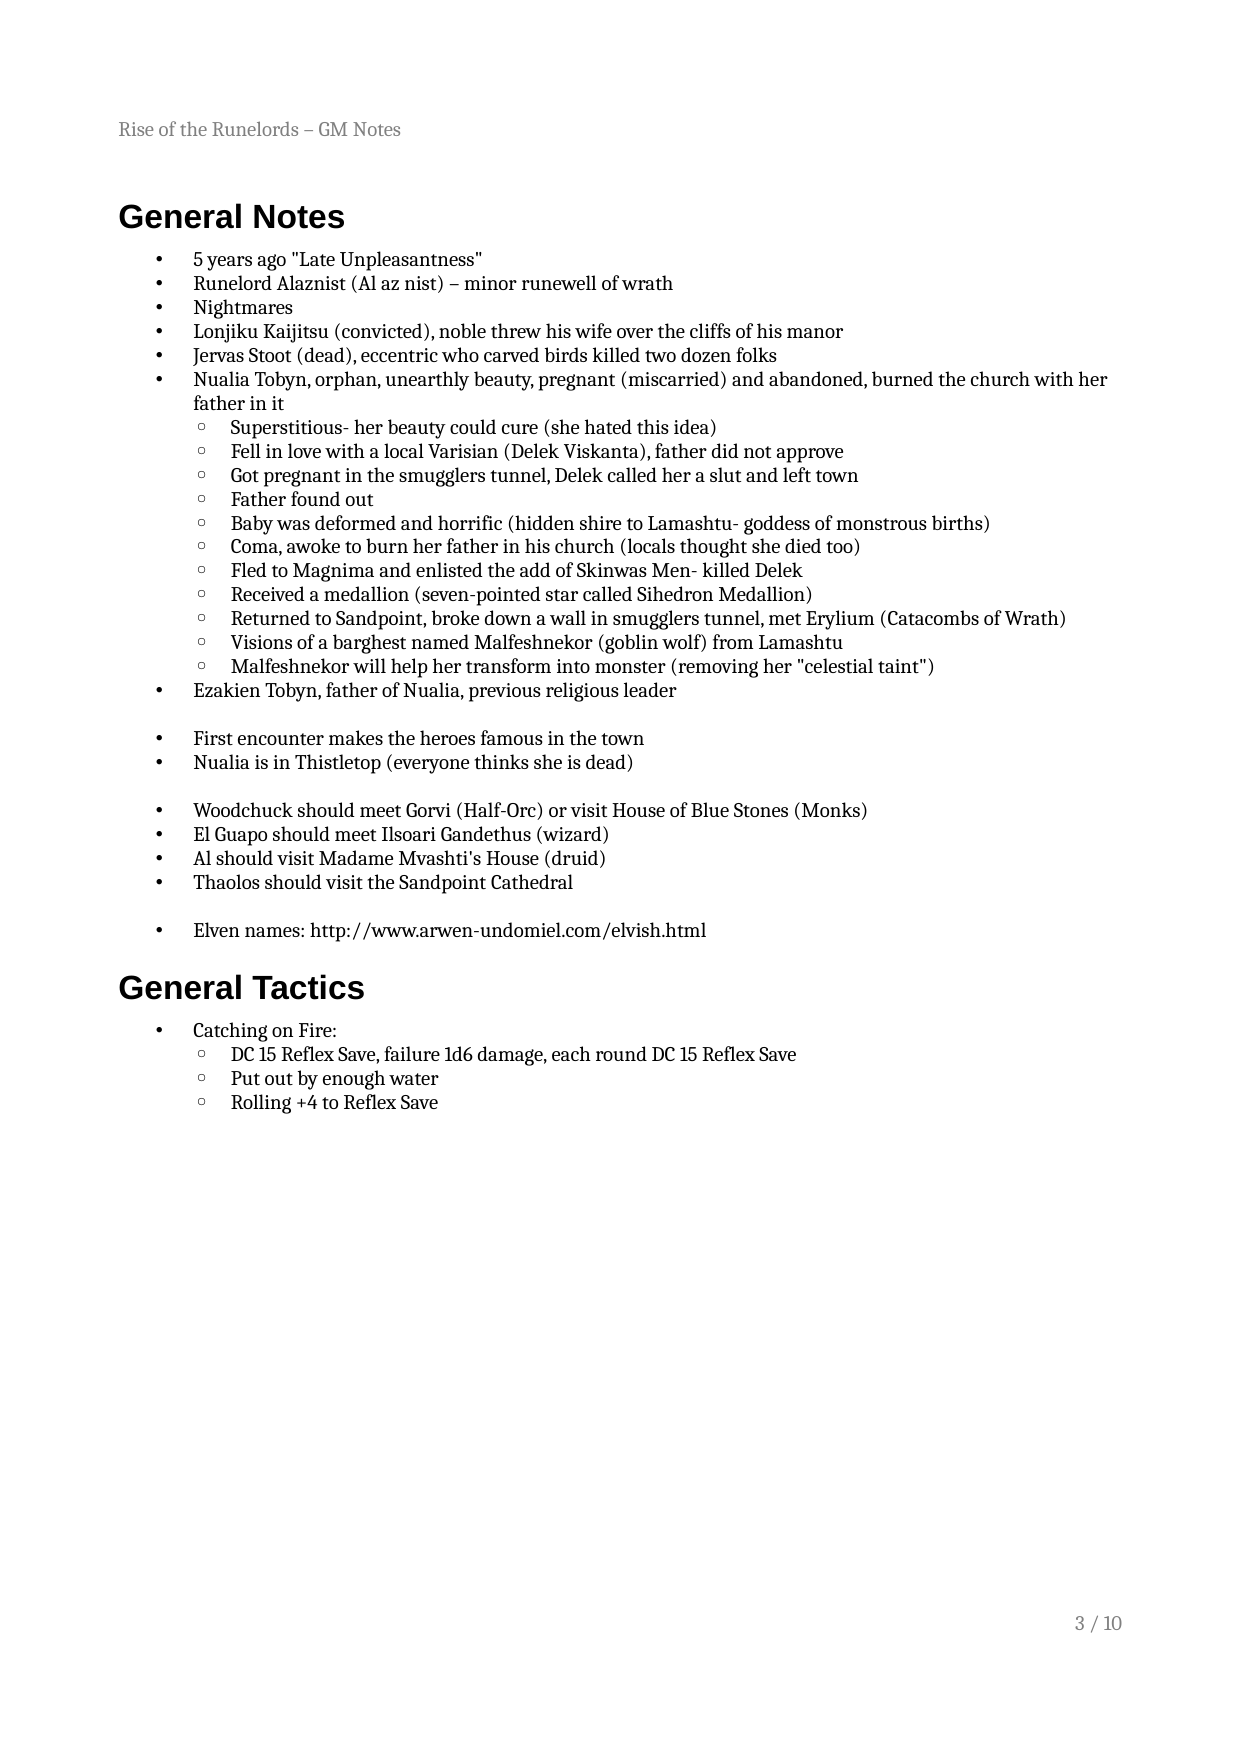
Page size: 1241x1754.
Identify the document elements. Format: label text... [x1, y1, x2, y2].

list Rolling +4 to Reflex Save [193, 1091, 1122, 1114]
list Nualia Tobyn, orphan, unearthly beauty, pregnant (miscarried) and abandoned, burned the church with her father in it [156, 367, 1122, 415]
list Jervas Stoot (dead), eccentric who carved birds killed two dozen folks [156, 343, 1122, 367]
list Coma, awoke to burn her father in his church (locals thought she died too) [193, 535, 1122, 559]
list Woodchuck should meet Gorvi (Half-Orc) or visit House of Blue Stones (Monks) [156, 799, 1122, 823]
list Thaolos should visit the Sandpoint Cathedral [156, 871, 1122, 894]
list Elven names: http://www.arwen-undomiel.com/elvish.html [156, 918, 1122, 942]
list Al should visit Madame Mvashti's House (druid) [156, 847, 1122, 871]
list Runelord Alaznist (Al az nist) – minor runewell of wrath [156, 272, 1122, 296]
list Catching on Fire: [156, 1019, 1122, 1043]
list Nualia is in Thistletop (everyone thinks she is dead) [156, 751, 1122, 775]
list Lonjiku Kaijitsu (convicted), noble threw his wife over the cliffs of his manor [156, 319, 1122, 343]
list Nightmares [156, 296, 1122, 319]
list Fled to Magnima and enlisted the add of Skinwas Men- killed Delek [193, 559, 1122, 583]
subtitle General Tactics [118, 967, 1122, 1006]
list Visions of a barghest named Malfeshnekor (goblin wolf) from Lamashtu [193, 631, 1122, 655]
list El Guapo should meet Ilsoari Gandethus (wizard) [156, 823, 1122, 847]
list Superstitious- her beauty could cure (she hated this idea) [193, 415, 1122, 439]
list Returned to Sandpoint, broke down a wall in smugglers tunnel, met Erylium (Catacombs of Wrath) [193, 607, 1122, 631]
list Malfeshnekor will help her transform into monster (removing her "celestial taint") [193, 655, 1122, 679]
list Baby was deformed and horrific (hidden shire to Lamashtu- goddess of monstrous births) [193, 511, 1122, 535]
list DC 15 Reflex Save, failure 1d6 damage, each round DC 15 Reflex Save [193, 1043, 1122, 1067]
subtitle General Notes [118, 197, 1122, 235]
list Put out by enough water [193, 1067, 1122, 1091]
list First encounter makes the heroes famous in the town [156, 727, 1122, 751]
list Father found out [193, 487, 1122, 511]
list Received a medallion (seven-pointed star called Sihedron Medallion) [193, 583, 1122, 607]
list 5 years ago "Late Unpleasantness" [156, 248, 1122, 272]
list Ezakien Tobyn, father of Nualia, previous religious leader [156, 679, 1122, 703]
list Fell in love with a local Varisian (Delek Viskanta), father did not approve [193, 439, 1122, 463]
list Got pregnant in the smugglers tunnel, Delek called her a slut and left town [193, 463, 1122, 487]
